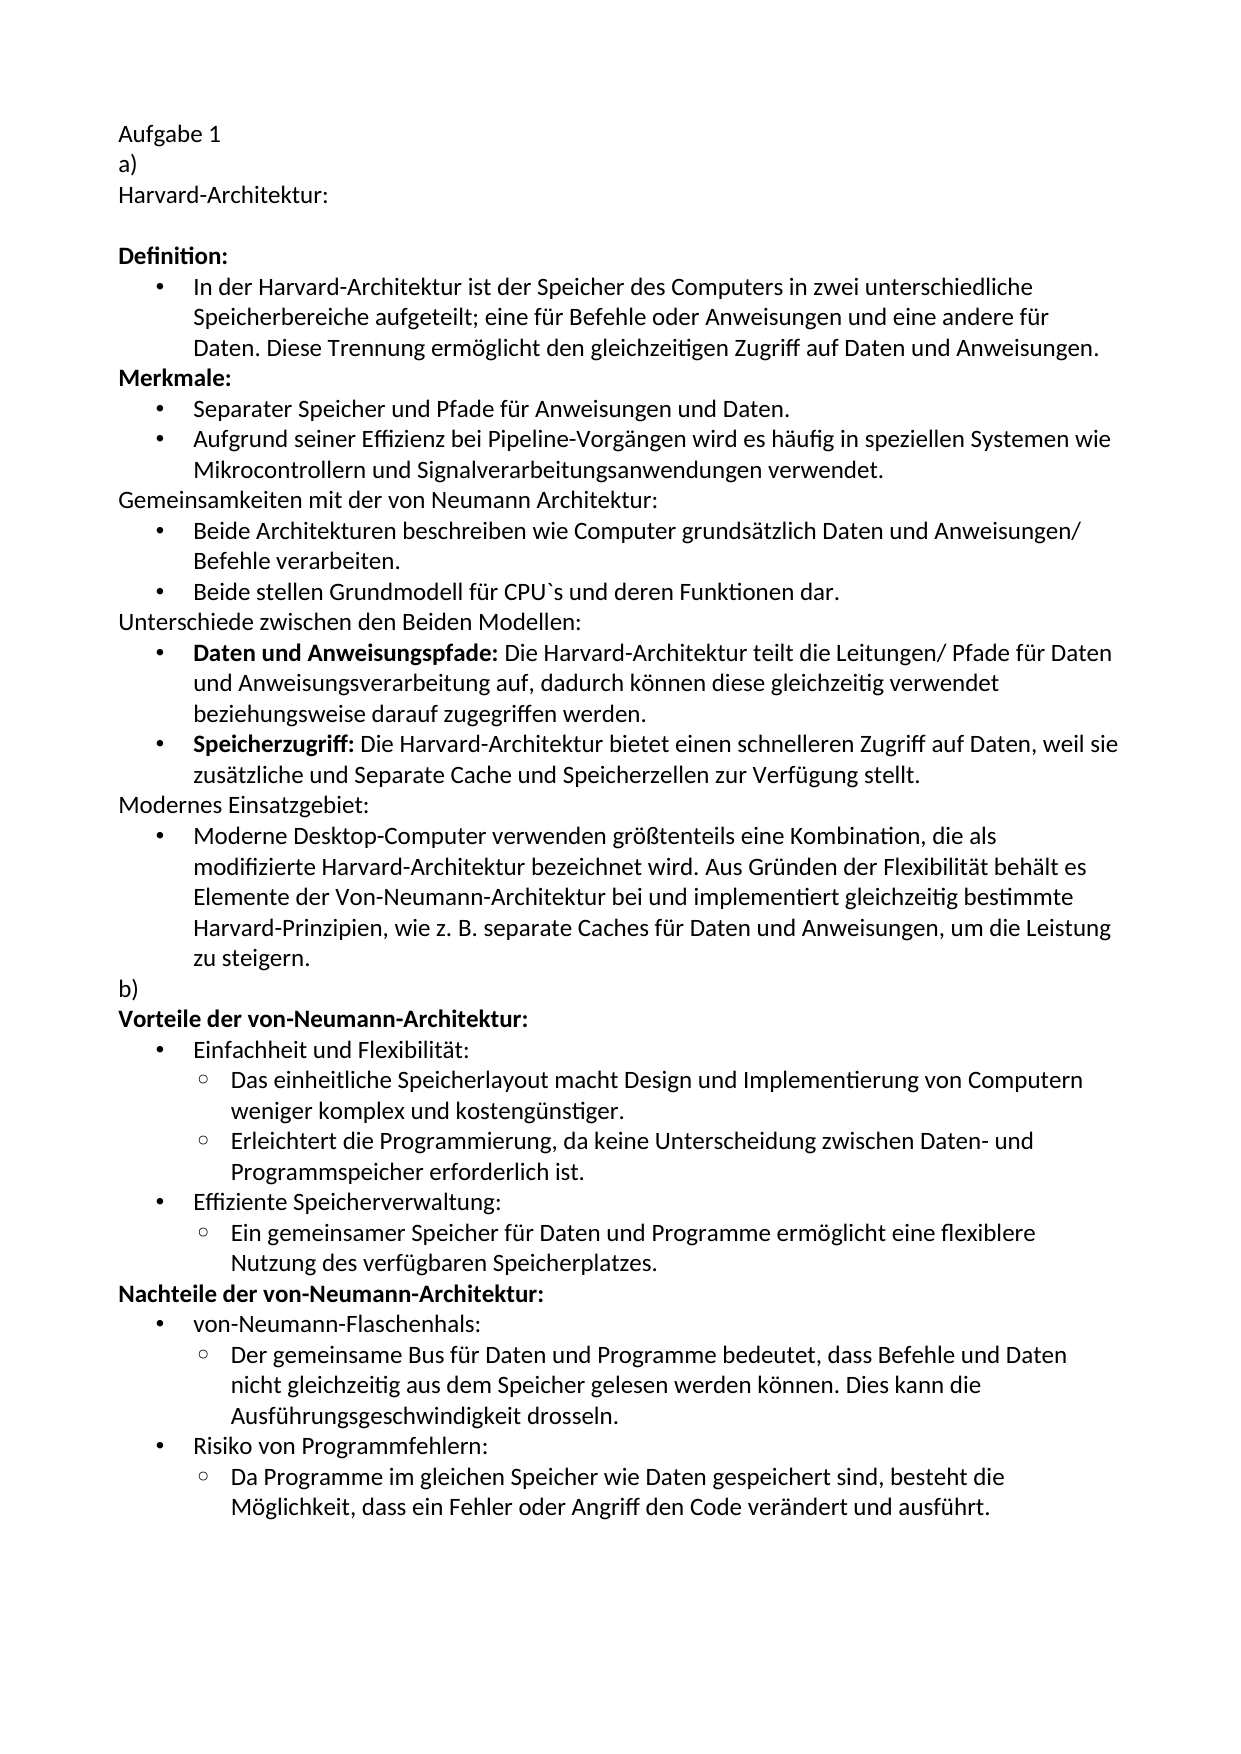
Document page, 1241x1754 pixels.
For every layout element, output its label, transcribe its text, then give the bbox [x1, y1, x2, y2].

text Aufgabe 1 [118, 118, 1122, 149]
text Definition: [118, 240, 1122, 271]
list In der Harvard-Architektur ist der Speicher des Computers in zwei unterschiedliche Speicherbereiche aufgeteilt; eine für Befehle oder Anweisungen und eine andere für Daten. Diese Trennung ermöglicht den gleichzeitigen Zugriff auf Daten und Anweisungen. [156, 271, 1122, 362]
list Risiko von Programmfehlern: [156, 1431, 1122, 1461]
text b) [118, 973, 1122, 1003]
text Harvard-Architektur: [118, 179, 1122, 210]
text Gemeinsamkeiten mit der von Neumann Architektur: [118, 484, 1122, 515]
list Einfachheit und Flexibilität: [156, 1034, 1122, 1064]
list Erleichtert die Programmierung, da keine Unterscheidung zwischen Daten- und Programmspeicher erforderlich ist. [193, 1125, 1122, 1186]
text Merkmale: [118, 362, 1122, 393]
list Aufgrund seiner Effizienz bei Pipeline-Vorgängen wird es häufig in speziellen Systemen wie Mikrocontrollern und Signalverarbeitungsanwendungen verwendet. [156, 423, 1122, 484]
list Effiziente Speicherverwaltung: [156, 1186, 1122, 1217]
list Beide stellen Grundmodell für CPU`s und deren Funktionen dar. [156, 576, 1122, 606]
list Separater Speicher und Pfade für Anweisungen und Daten. [156, 393, 1122, 423]
list Beide Architekturen beschreiben wie Computer grundsätzlich Daten und Anweisungen/ Befehle verarbeiten. [156, 515, 1122, 576]
list Speicherzugriff: Die Harvard-Architektur bietet einen schnelleren Zugriff auf Daten, weil sie zusätzliche und Separate Cache und Speicherzellen zur Verfügung stellt. [156, 728, 1122, 789]
list Das einheitliche Speicherlayout macht Design und Implementierung von Computern weniger komplex und kostengünstiger. [193, 1064, 1122, 1125]
list Der gemeinsame Bus für Daten und Programme bedeutet, dass Befehle und Daten nicht gleichzeitig aus dem Speicher gelesen werden können. Dies kann die Ausführungsgeschwindigkeit drosseln. [193, 1339, 1122, 1431]
list Da Programme im gleichen Speicher wie Daten gespeichert sind, besteht die Möglichkeit, dass ein Fehler oder Angriff den Code verändert und ausführt. [193, 1461, 1122, 1522]
text Modernes Einsatzgebiet: [118, 789, 1122, 820]
text Nachteile der von-Neumann-Architektur: [118, 1278, 1122, 1308]
list Daten und Anweisungspfade: Die Harvard-Architektur teilt die Leitungen/ Pfade für Daten und Anweisungsverarbeitung auf, dadurch können diese gleichzeitig verwendet beziehungsweise darauf zugegriffen werden. [156, 637, 1122, 728]
list von-Neumann-Flaschenhals: [156, 1308, 1122, 1339]
list Moderne Desktop-Computer verwenden größtenteils eine Kombination, die als modifizierte Harvard-Architektur bezeichnet wird. Aus Gründen der Flexibilität behält es Elemente der Von-Neumann-Architektur bei und implementiert gleichzeitig bestimmte Harvard-Prinzipien, wie z. B. separate Caches für Daten und Anweisungen, um die Leistung zu steigern. [156, 820, 1122, 973]
text Unterschiede zwischen den Beiden Modellen: [118, 606, 1122, 637]
list Ein gemeinsamer Speicher für Daten und Programme ermöglicht eine flexiblere Nutzung des verfügbaren Speicherplatzes. [193, 1217, 1122, 1278]
text a) [118, 149, 1122, 179]
text Vorteile der von-Neumann-Architektur: [118, 1003, 1122, 1034]
